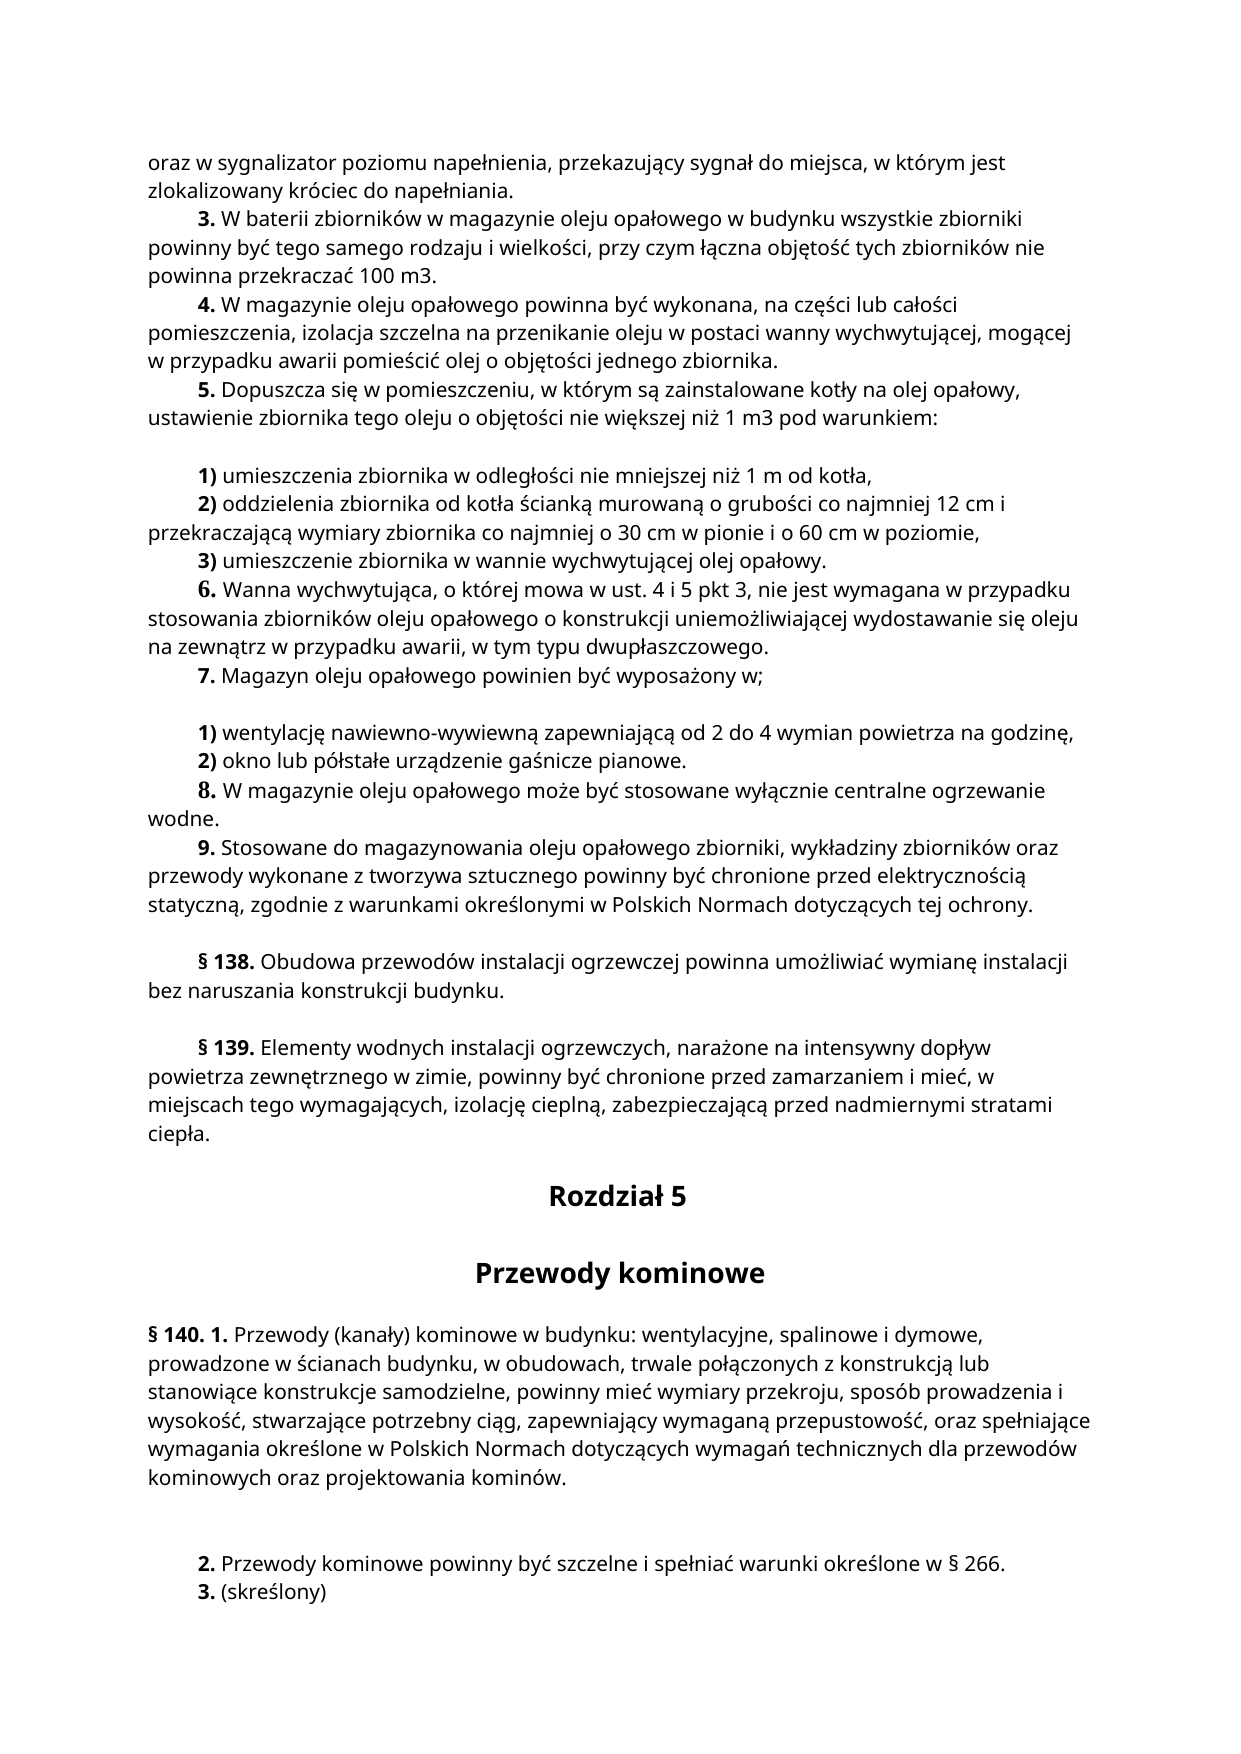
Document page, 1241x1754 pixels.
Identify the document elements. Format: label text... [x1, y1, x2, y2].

text § 140. 1. Przewody (kanały) kominowe w budynku: wentylacyjne, spalinowe i dymowe, prowadzone w ścianach budynku, w obudowach, trwale połączonych z konstrukcją lub stanowiące konstrukcje samodzielne, powinny mieć wymiary przekroju, sposób prowadzenia i wysokość, stwarzające potrzebny ciąg, zapewniający wymaganą przepustowość, oraz spełniające wymagania określone w Polskich Normach dotyczących wymagań technicznych dla przewodów kominowych oraz projektowania kominów. [148, 1320, 1093, 1520]
text 6. Wanna wychwytująca, o której mowa w ust. 4 i 5 pkt 3, nie jest wymagana w przypadku stosowania zbiorników oleju opałowego o konstrukcji uniemożliwiającej wydostawanie się oleju na zewnątrz w przypadku awarii, w tym typu dwupłaszczowego. [148, 574, 1093, 661]
text 7. Magazyn oleju opałowego powinien być wyposażony w; [148, 661, 1093, 718]
text Rozdział 5 [148, 1176, 1093, 1214]
text 8. W magazynie oleju opałowego może być stosowane wyłącznie centralne ogrzewanie wodne. [148, 775, 1093, 833]
text 2) oddzielenia zbiornika od kotła ścianką murowaną o grubości co najmniej 12 cm i przekraczającą wymiary zbiornika co najmniej o 30 cm w pionie i o 60 cm w poziomie, [148, 489, 1093, 546]
text § 139. Elementy wodnych instalacji ogrzewczych, narażone na intensywny dopływ powietrza zewnętrznego w zimie, powinny być chronione przed zamarzaniem i mieć, w miejscach tego wymagających, izolację cieplną, zabezpieczającą przed nadmiernymi stratami ciepła. [148, 1033, 1093, 1147]
text § 138. Obudowa przewodów instalacji ogrzewczej powinna umożliwiać wymianę instalacji bez naruszania konstrukcji budynku. [148, 947, 1093, 1004]
text oraz w sygnalizator poziomu napełnienia, przekazujący sygnał do miejsca, w którym jest zlokalizowany króciec do napełniania. [148, 148, 1093, 204]
text 3. W baterii zbiorników w magazynie oleju opałowego w budynku wszystkie zbiorniki powinny być tego samego rodzaju i wielkości, przy czym łączna objętość tych zbiorników nie powinna przekraczać 100 m3. [148, 204, 1093, 290]
text 5. Dopuszcza się w pomieszczeniu, w którym są zainstalowane kotły na olej opałowy, ustawienie zbiornika tego oleju o objętości nie większej niż 1 m3 pod warunkiem: [148, 375, 1093, 461]
text 3. (skreślony) [148, 1577, 1093, 1606]
text 9. Stosowane do magazynowania oleju opałowego zbiorniki, wykładziny zbiorników oraz przewody wykonane z tworzywa sztucznego powinny być chronione przed elektrycznością statyczną, zgodnie z warunkami określonymi w Polskich Normach dotyczących tej ochrony. [148, 833, 1093, 918]
text 2) okno lub półstałe urządzenie gaśnicze pianowe. [148, 746, 1093, 775]
text 4. W magazynie oleju opałowego powinna być wykonana, na części lub całości pomieszczenia, izolacja szczelna na przenikanie oleju w postaci wanny wychwytującej, mogącej w przypadku awarii pomieścić olej o objętości jednego zbiornika. [148, 290, 1093, 375]
text 2. Przewody kominowe powinny być szczelne i spełniać warunki określone w § 266. [148, 1549, 1093, 1577]
text 1) wentylację nawiewno-wywiewną zapewniającą od 2 do 4 wymian powietrza na godzinę, [148, 718, 1093, 746]
text 1) umieszczenia zbiornika w odległości nie mniejszej niż 1 m od kotła, [148, 461, 1093, 489]
text 3) umieszczenie zbiornika w wannie wychwytującej olej opałowy. [148, 546, 1093, 574]
text Przewody kominowe [148, 1214, 1093, 1291]
